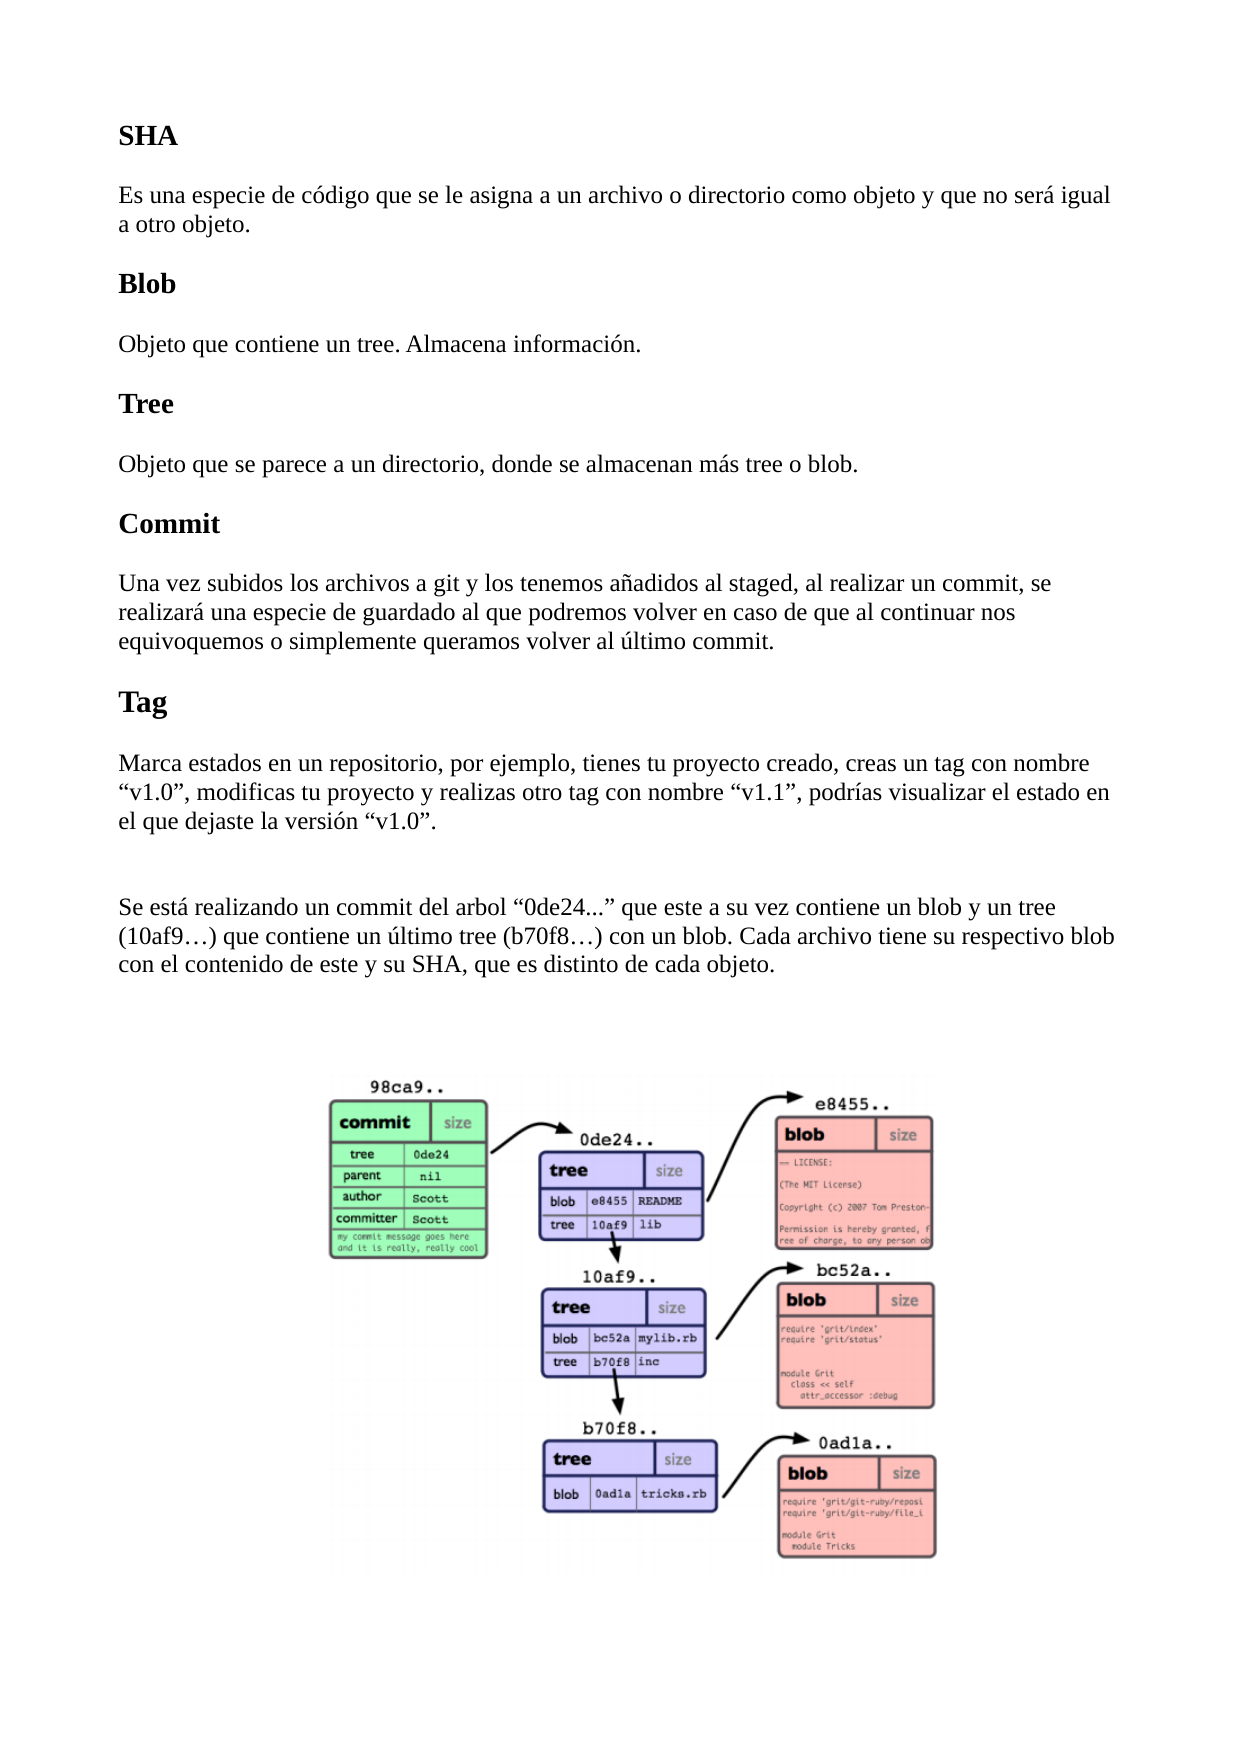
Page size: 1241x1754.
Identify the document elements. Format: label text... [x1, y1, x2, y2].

text Una vez subidos los archivos a git y los tenemos añadidos al staged, al realizar un commit, se realizará una especie de guardado al que podremos volver en caso de que al continuar nos equivoquemos o simplemente queramos volver al último commit. [118, 568, 1122, 655]
picture [287, 1071, 975, 1588]
text Tag [118, 683, 1122, 719]
text Marca estados en un repositorio, por ejemplo, tienes tu proyecto creado, creas un tag con nombre “v1.0”, modificas tu proyecto y realizas otro tag con nombre “v1.1”, podrías visualizar el estado en el que dejaste la versión “v1.0”. [118, 748, 1122, 834]
text Commit [118, 506, 1122, 540]
text Objeto que se parece a un directorio, donde se almacenan más tree o blob. [118, 449, 1122, 477]
text Tree [118, 386, 1122, 420]
text SHA [118, 118, 1122, 152]
text Objeto que contiene un tree. Almacena información. [118, 329, 1122, 358]
text Se está realizando un commit del arbol “0de24...” que este a su vez contiene un blob y un tree (10af9…) que contiene un último tree (b70f8…) con un blob. Cada archivo tiene su respectivo blob con el contenido de este y su SHA, que es distinto de cada objeto. [118, 892, 1122, 978]
text Es una especie de código que se le asigna a un archivo o directorio como objeto y que no será igual a otro objeto. [118, 180, 1122, 238]
text Blob [118, 267, 1122, 300]
